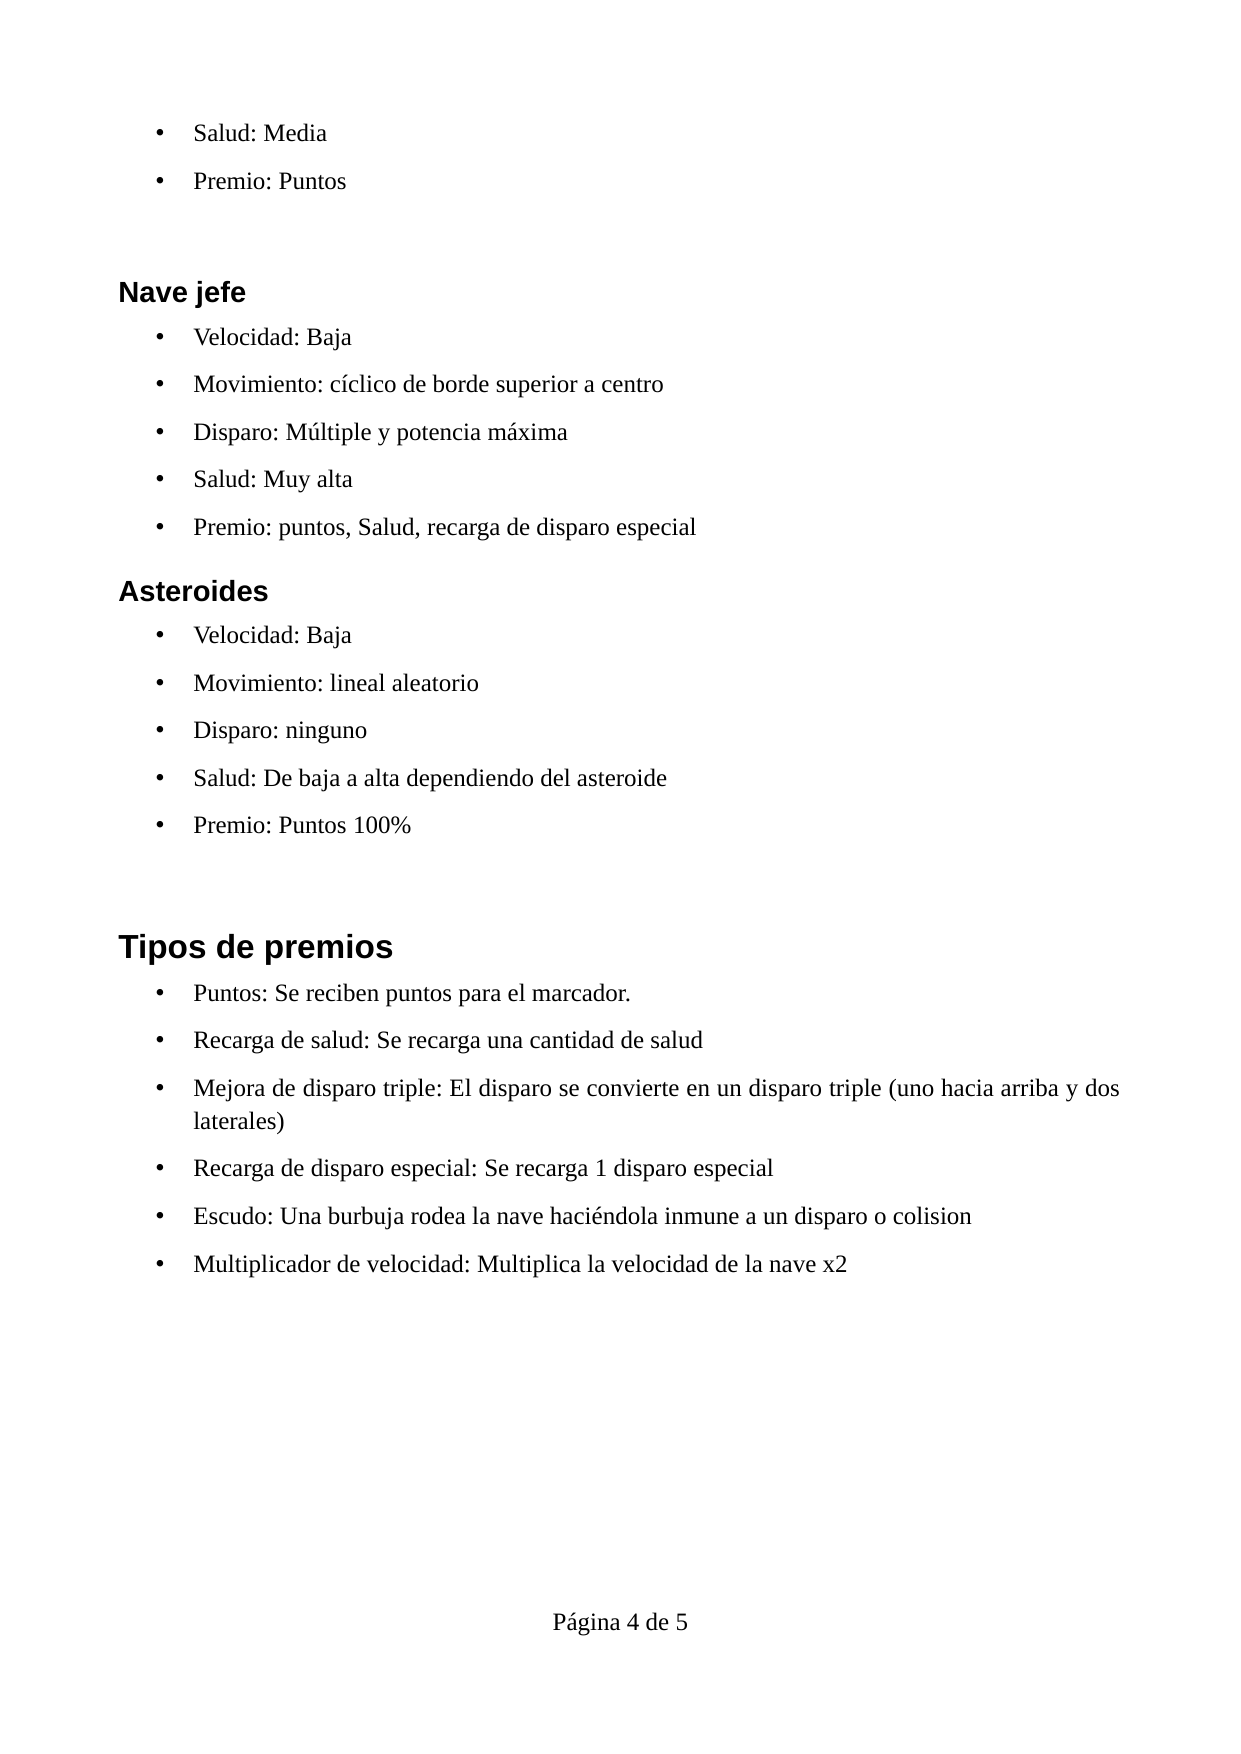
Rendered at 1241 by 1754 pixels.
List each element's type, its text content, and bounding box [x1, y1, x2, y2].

subtitle Nave jefe [118, 276, 1122, 309]
list Movimiento: cíclico de borde superior a centro [156, 369, 1122, 398]
list Puntos: Se reciben puntos para el marcador. [156, 978, 1122, 1006]
list Velocidad: Baja [156, 620, 1122, 649]
list Premio: puntos, Salud, recarga de disparo especial [156, 512, 1122, 541]
list Salud: Media [156, 118, 1122, 147]
list Recarga de disparo especial: Se recarga 1 disparo especial [156, 1153, 1122, 1182]
list Velocidad: Baja [156, 322, 1122, 350]
list Movimiento: lineal aleatorio [156, 668, 1122, 697]
list Salud: De baja a alta dependiendo del asteroide [156, 763, 1122, 792]
list Premio: Puntos [156, 166, 1122, 194]
list Multiplicador de velocidad: Multiplica la velocidad de la nave x2 [156, 1249, 1122, 1277]
subtitle Asteroides [118, 574, 1122, 608]
list Escudo: Una burbuja rodea la nave haciéndola inmune a un disparo o colision [156, 1201, 1122, 1230]
list Mejora de disparo triple: El disparo se convierte en un disparo triple (uno hacia arriba y dos laterales) [156, 1073, 1122, 1134]
list Recarga de salud: Se recarga una cantidad de salud [156, 1025, 1122, 1054]
list Disparo: Múltiple y potencia máxima [156, 417, 1122, 446]
subtitle Tipos de premios [118, 927, 1122, 965]
list Disparo: ninguno [156, 715, 1122, 744]
list Salud: Muy alta [156, 464, 1122, 493]
list Premio: Puntos 100% [156, 811, 1122, 839]
